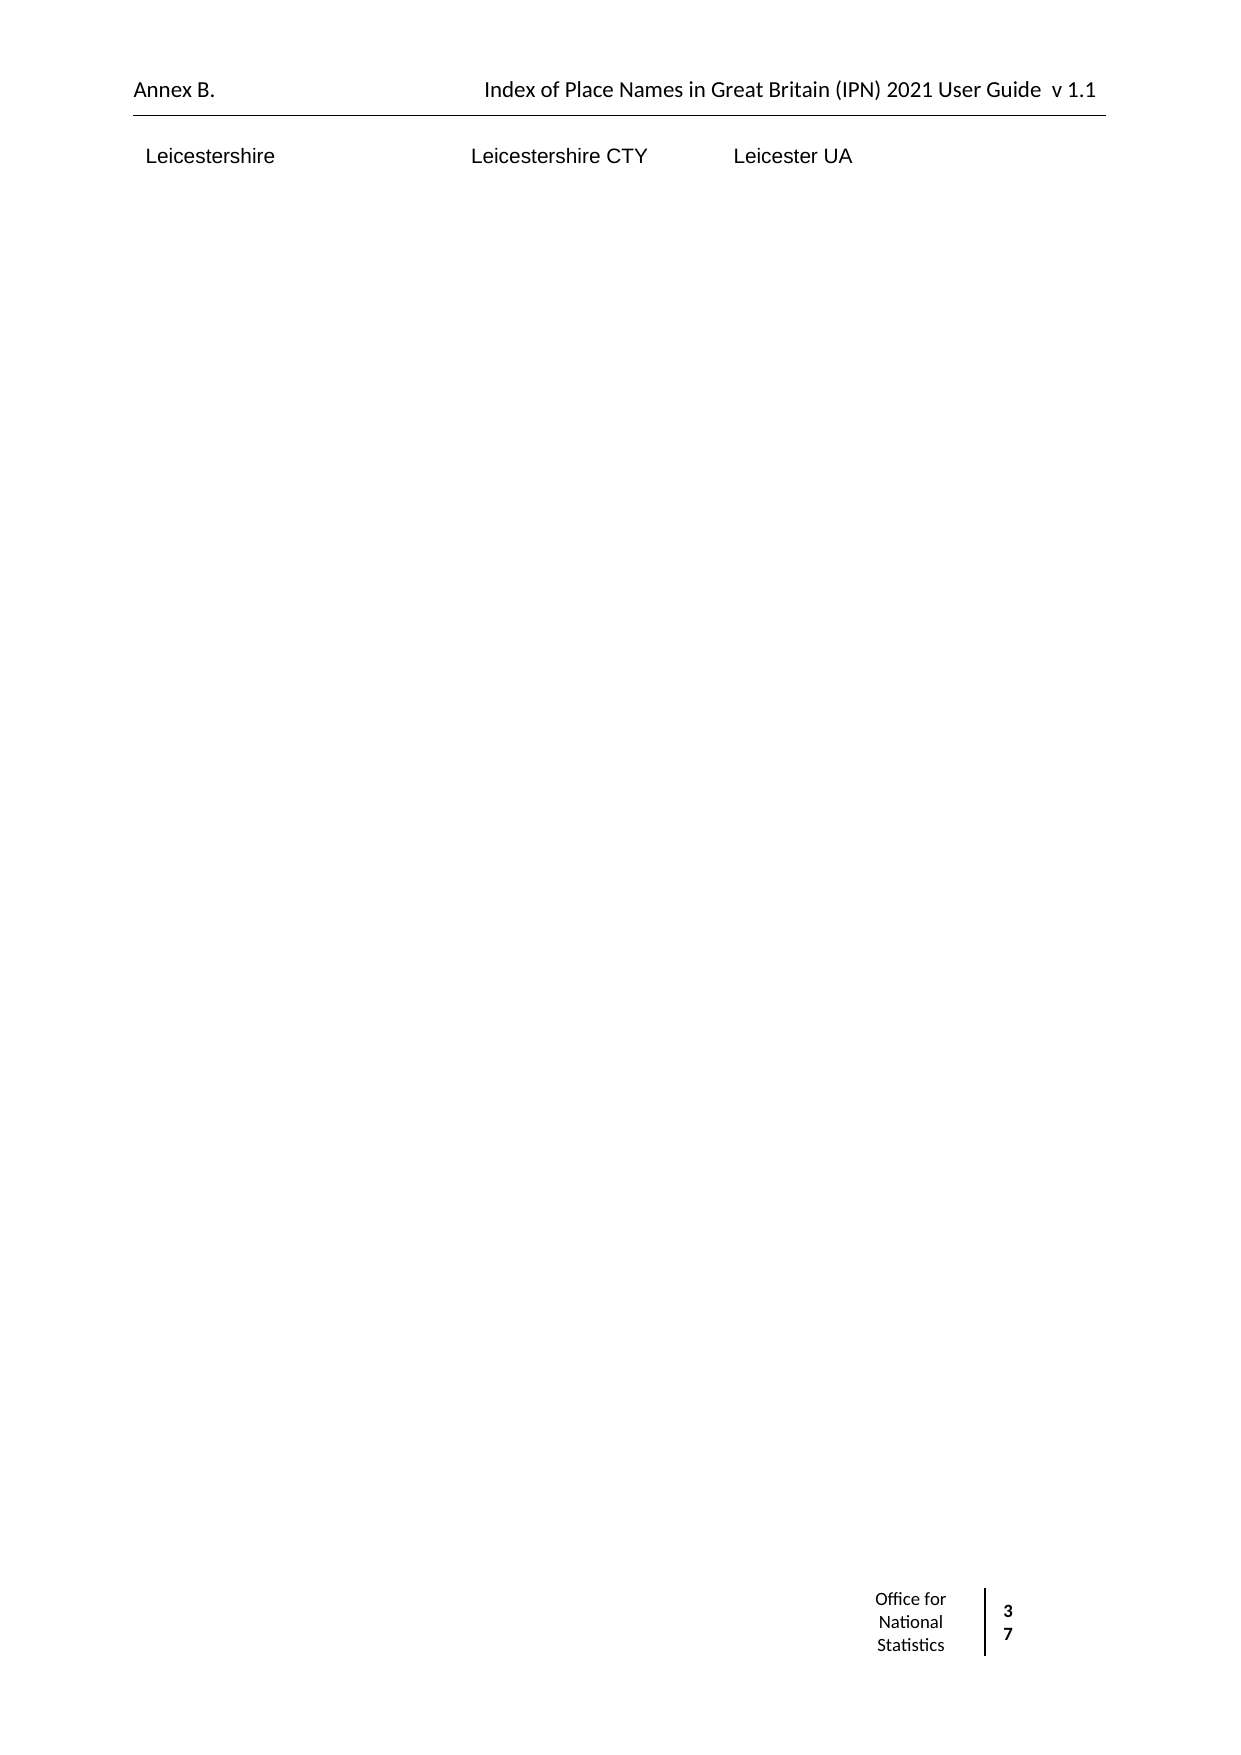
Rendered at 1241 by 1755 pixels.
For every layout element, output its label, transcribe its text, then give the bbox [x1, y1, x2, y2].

text Leicestershire Leicestershire CTY Leicester UA [145, 144, 1094, 168]
